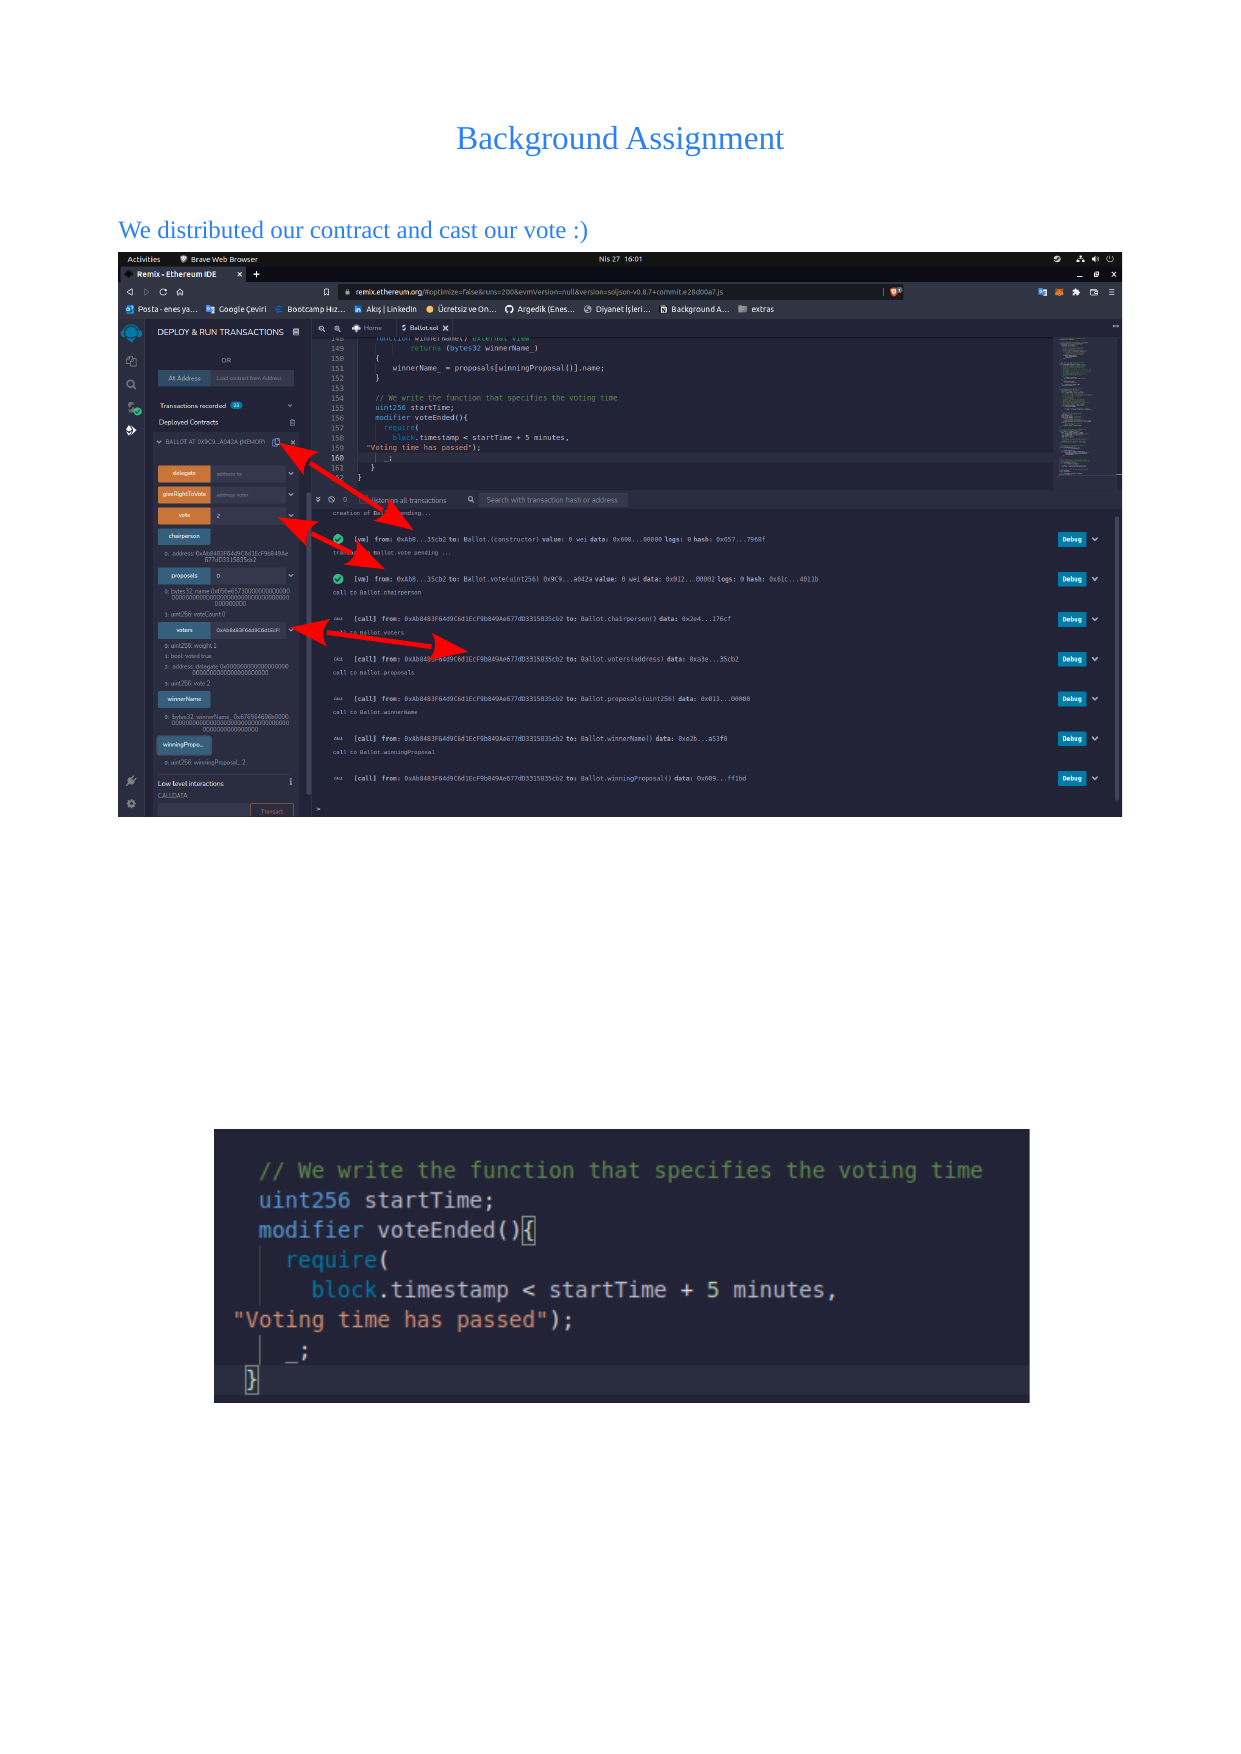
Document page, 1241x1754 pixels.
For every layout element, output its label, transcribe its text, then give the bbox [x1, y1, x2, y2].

picture [118, 252, 1123, 817]
picture [214, 1129, 1030, 1403]
text We distributed our contract and cast our vote :) [118, 215, 1122, 243]
